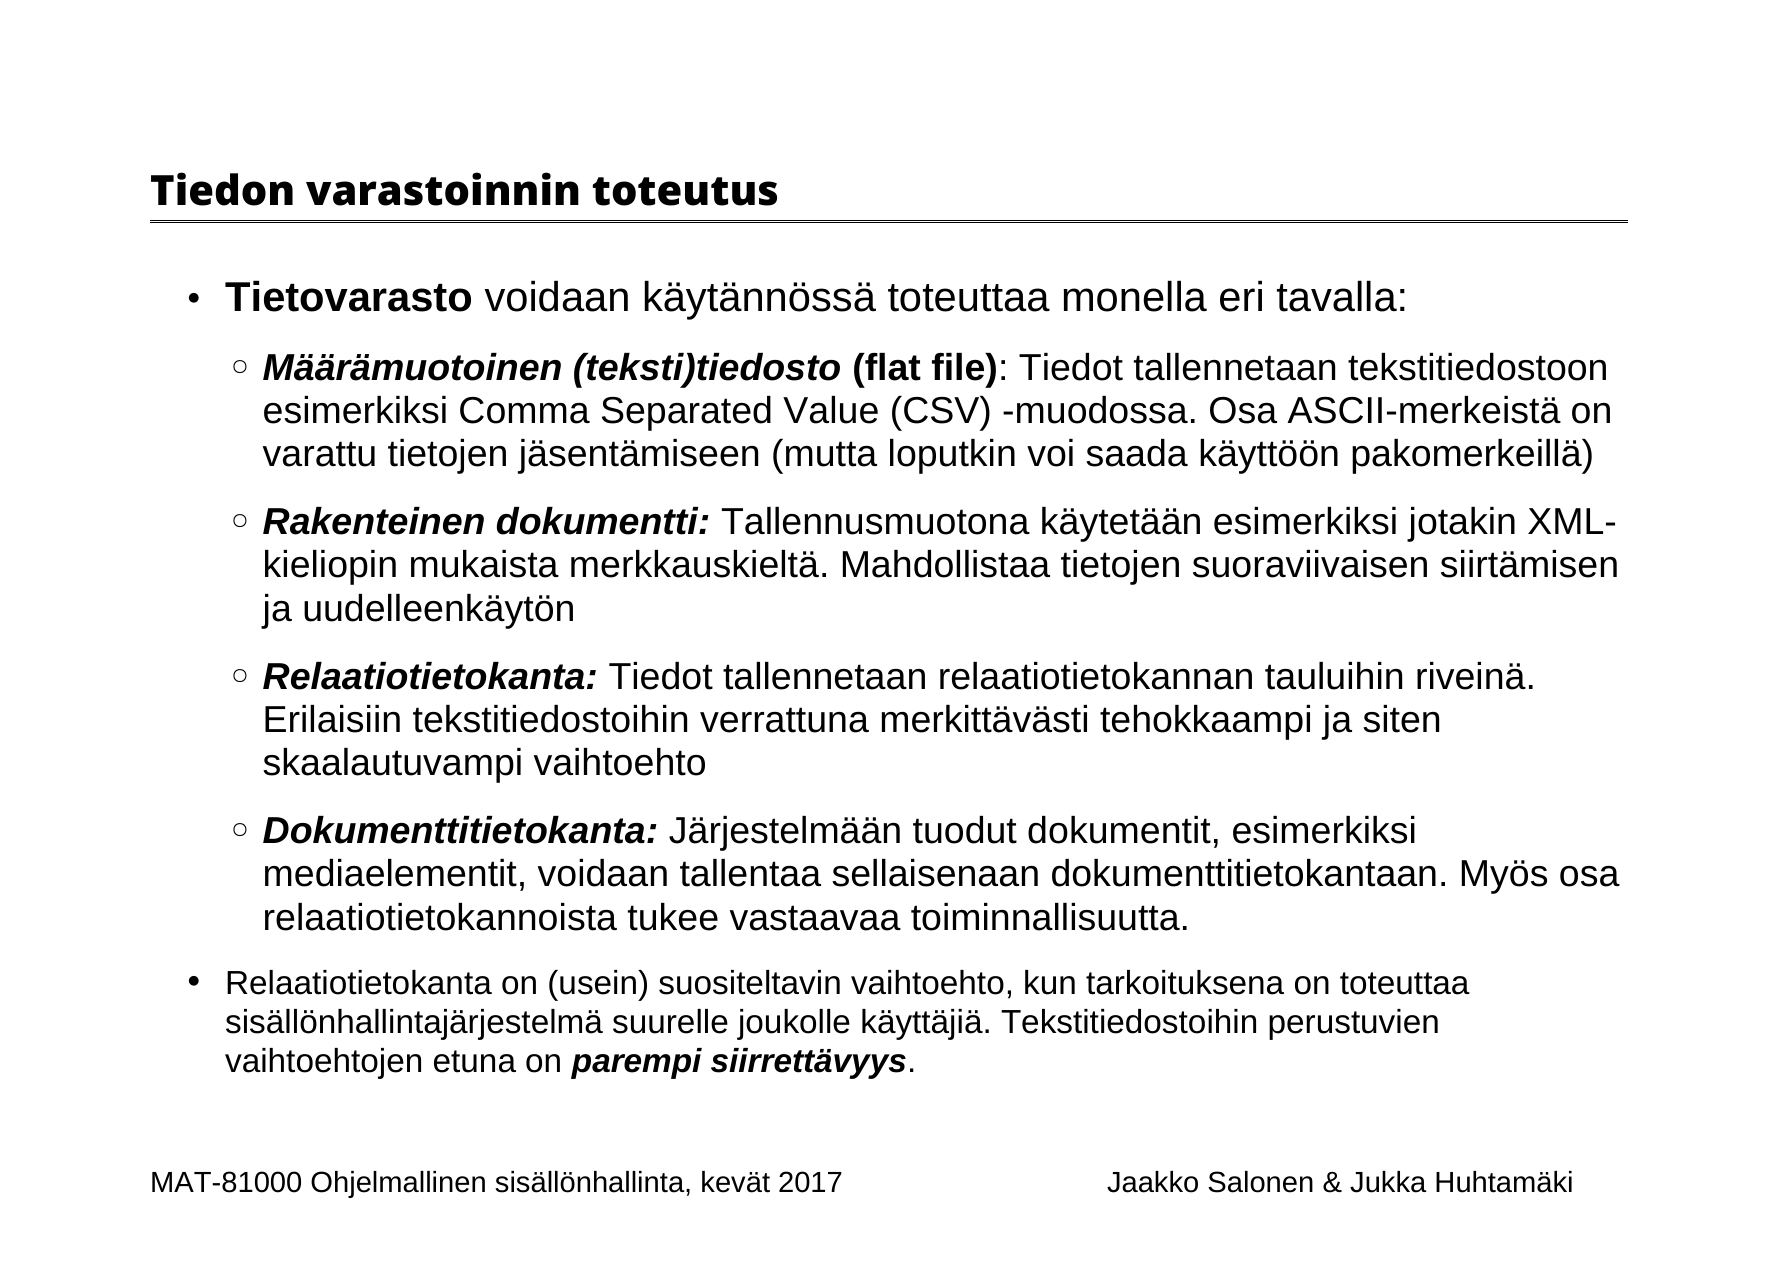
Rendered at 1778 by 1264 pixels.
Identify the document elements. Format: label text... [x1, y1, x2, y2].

list Relaatiotietokanta on (usein) suositeltavin vaihtoehto, kun tarkoituksena on toteuttaa sisällönhallintajärjestelmä suurelle joukolle käyttäjiä. Tekstitiedostoihin perustuvien vaihtoehtojen etuna on parempi siirrettävyys. [187, 963, 1628, 1079]
list Dokumenttitietokanta: Järjestelmään tuodut dokumentit, esimerkiksi mediaelementit, voidaan tallentaa sellaisenaan dokumenttitietokantaan. Myös osa relaatiotietokannoista tukee vastaavaa toiminnallisuutta. [225, 808, 1628, 938]
list Relaatiotietokanta: Tiedot tallennetaan relaatiotietokannan tauluihin riveinä. Erilaisiin tekstitiedostoihin verrattuna merkittävästi tehokkaampi ja siten skaalautuvampi vaihtoehto [225, 654, 1628, 783]
list Määrämuotoinen (teksti)tiedosto (flat file): Tiedot tallennetaan tekstitiedostoon esimerkiksi Comma Separated Value (CSV) -muodossa. Osa ASCII-merkeistä on varattu tietojen jäsentämiseen (mutta loputkin voi saada käyttöön pakomerkeillä) [225, 345, 1628, 474]
list Rakenteinen dokumentti: Tallennusmuotona käytetään esimerkiksi jotakin XML-kieliopin mukaista merkkauskieltä. Mahdollistaa tietojen suoraviivaisen siirtämisen ja uudelleenkäytön [225, 499, 1628, 629]
subtitle Tiedon varastoinnin toteutus [150, 161, 1628, 220]
list Tietovarasto voidaan käytännössä toteuttaa monella eri tavalla: [187, 272, 1628, 320]
